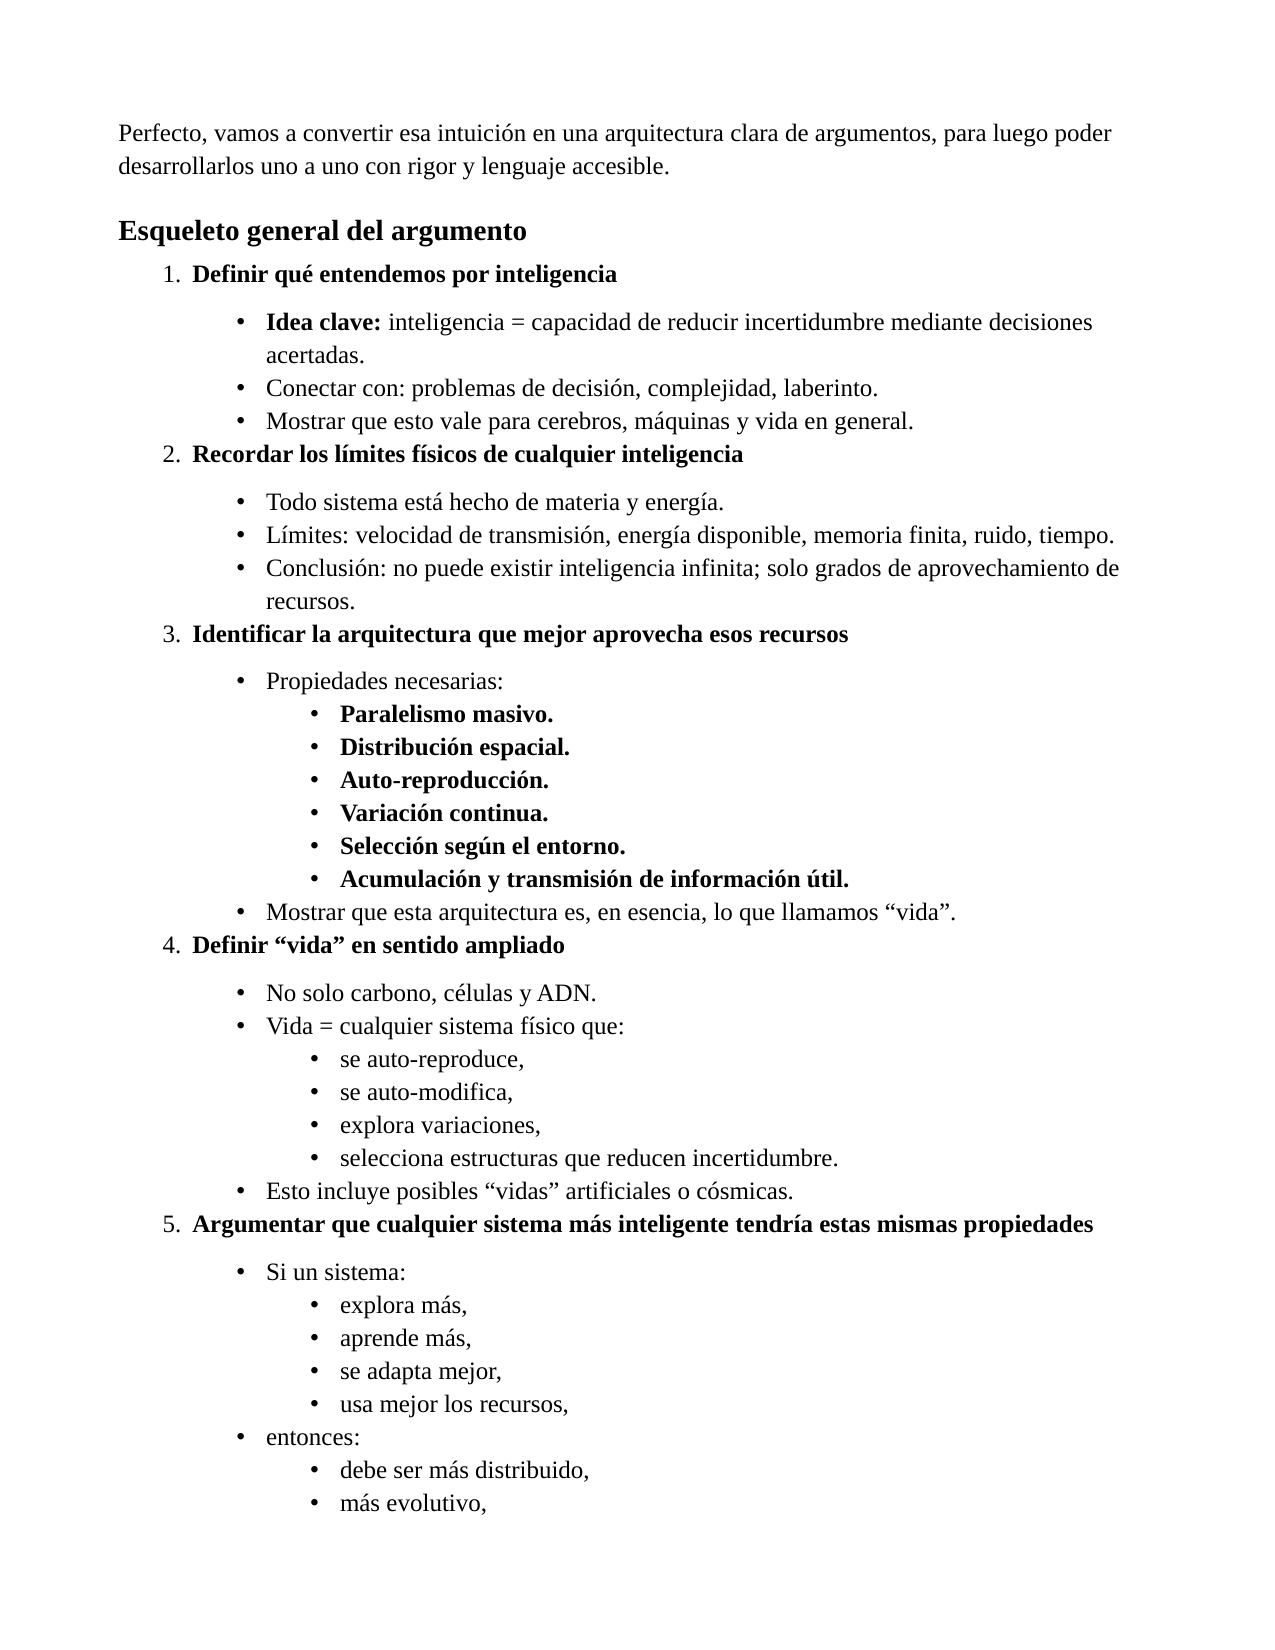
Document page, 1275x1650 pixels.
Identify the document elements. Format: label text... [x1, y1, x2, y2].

list Auto-reproducción. [310, 765, 1157, 794]
subtitle Esqueleto general del argumento [118, 213, 1157, 247]
list Mostrar que esta arquitectura es, en esencia, lo que llamamos “vida”. [236, 897, 1157, 926]
text Perfecto, vamos a convertir esa intuición en una arquitectura clara de argumentos, para luego poder desarrollarlos uno a uno con rigor y lenguaje accesible. [118, 118, 1157, 180]
list Definir qué entendemos por inteligencia [162, 259, 1157, 288]
list Distribución espacial. [310, 732, 1157, 761]
list Identificar la arquitectura que mejor aprovecha esos recursos [162, 619, 1157, 647]
list Conectar con: problemas de decisión, complejidad, laberinto. [236, 373, 1157, 402]
list No solo carbono, células y ADN. [236, 978, 1157, 1007]
list más evolutivo, [310, 1488, 1157, 1517]
list Propiedades necesarias: [236, 666, 1157, 695]
list Variación continua. [310, 798, 1157, 827]
list Argumentar que cualquier sistema más inteligente tendría estas mismas propiedades [162, 1209, 1157, 1238]
list se auto-reproduce, [310, 1044, 1157, 1073]
list Conclusión: no puede existir inteligencia infinita; solo grados de aprovechamiento de recursos. [236, 553, 1157, 614]
list Selección según el entorno. [310, 831, 1157, 860]
list Paralelismo masivo. [310, 699, 1157, 728]
list Todo sistema está hecho de materia y energía. [236, 487, 1157, 515]
list Vida = cualquier sistema físico que: [236, 1011, 1157, 1040]
list Mostrar que esto vale para cerebros, máquinas y vida en general. [236, 406, 1157, 435]
list entonces: [236, 1422, 1157, 1451]
list Definir “vida” en sentido ampliado [162, 931, 1157, 959]
list usa mejor los recursos, [310, 1389, 1157, 1418]
list Idea clave: inteligencia = capacidad de reducir incertidumbre mediante decisiones acertadas. [236, 307, 1157, 369]
list explora más, [310, 1290, 1157, 1319]
list Acumulación y transmisión de información útil. [310, 864, 1157, 893]
list Recordar los límites físicos de cualquier inteligencia [162, 439, 1157, 468]
list Esto incluye posibles “vidas” artificiales o cósmicas. [236, 1176, 1157, 1205]
list se adapta mejor, [310, 1356, 1157, 1385]
list debe ser más distribuido, [310, 1455, 1157, 1484]
list Límites: velocidad de transmisión, energía disponible, memoria finita, ruido, tiempo. [236, 520, 1157, 548]
list selecciona estructuras que reducen incertidumbre. [310, 1143, 1157, 1172]
list se auto-modifica, [310, 1077, 1157, 1106]
list aprende más, [310, 1323, 1157, 1352]
list Si un sistema: [236, 1257, 1157, 1286]
list explora variaciones, [310, 1110, 1157, 1139]
